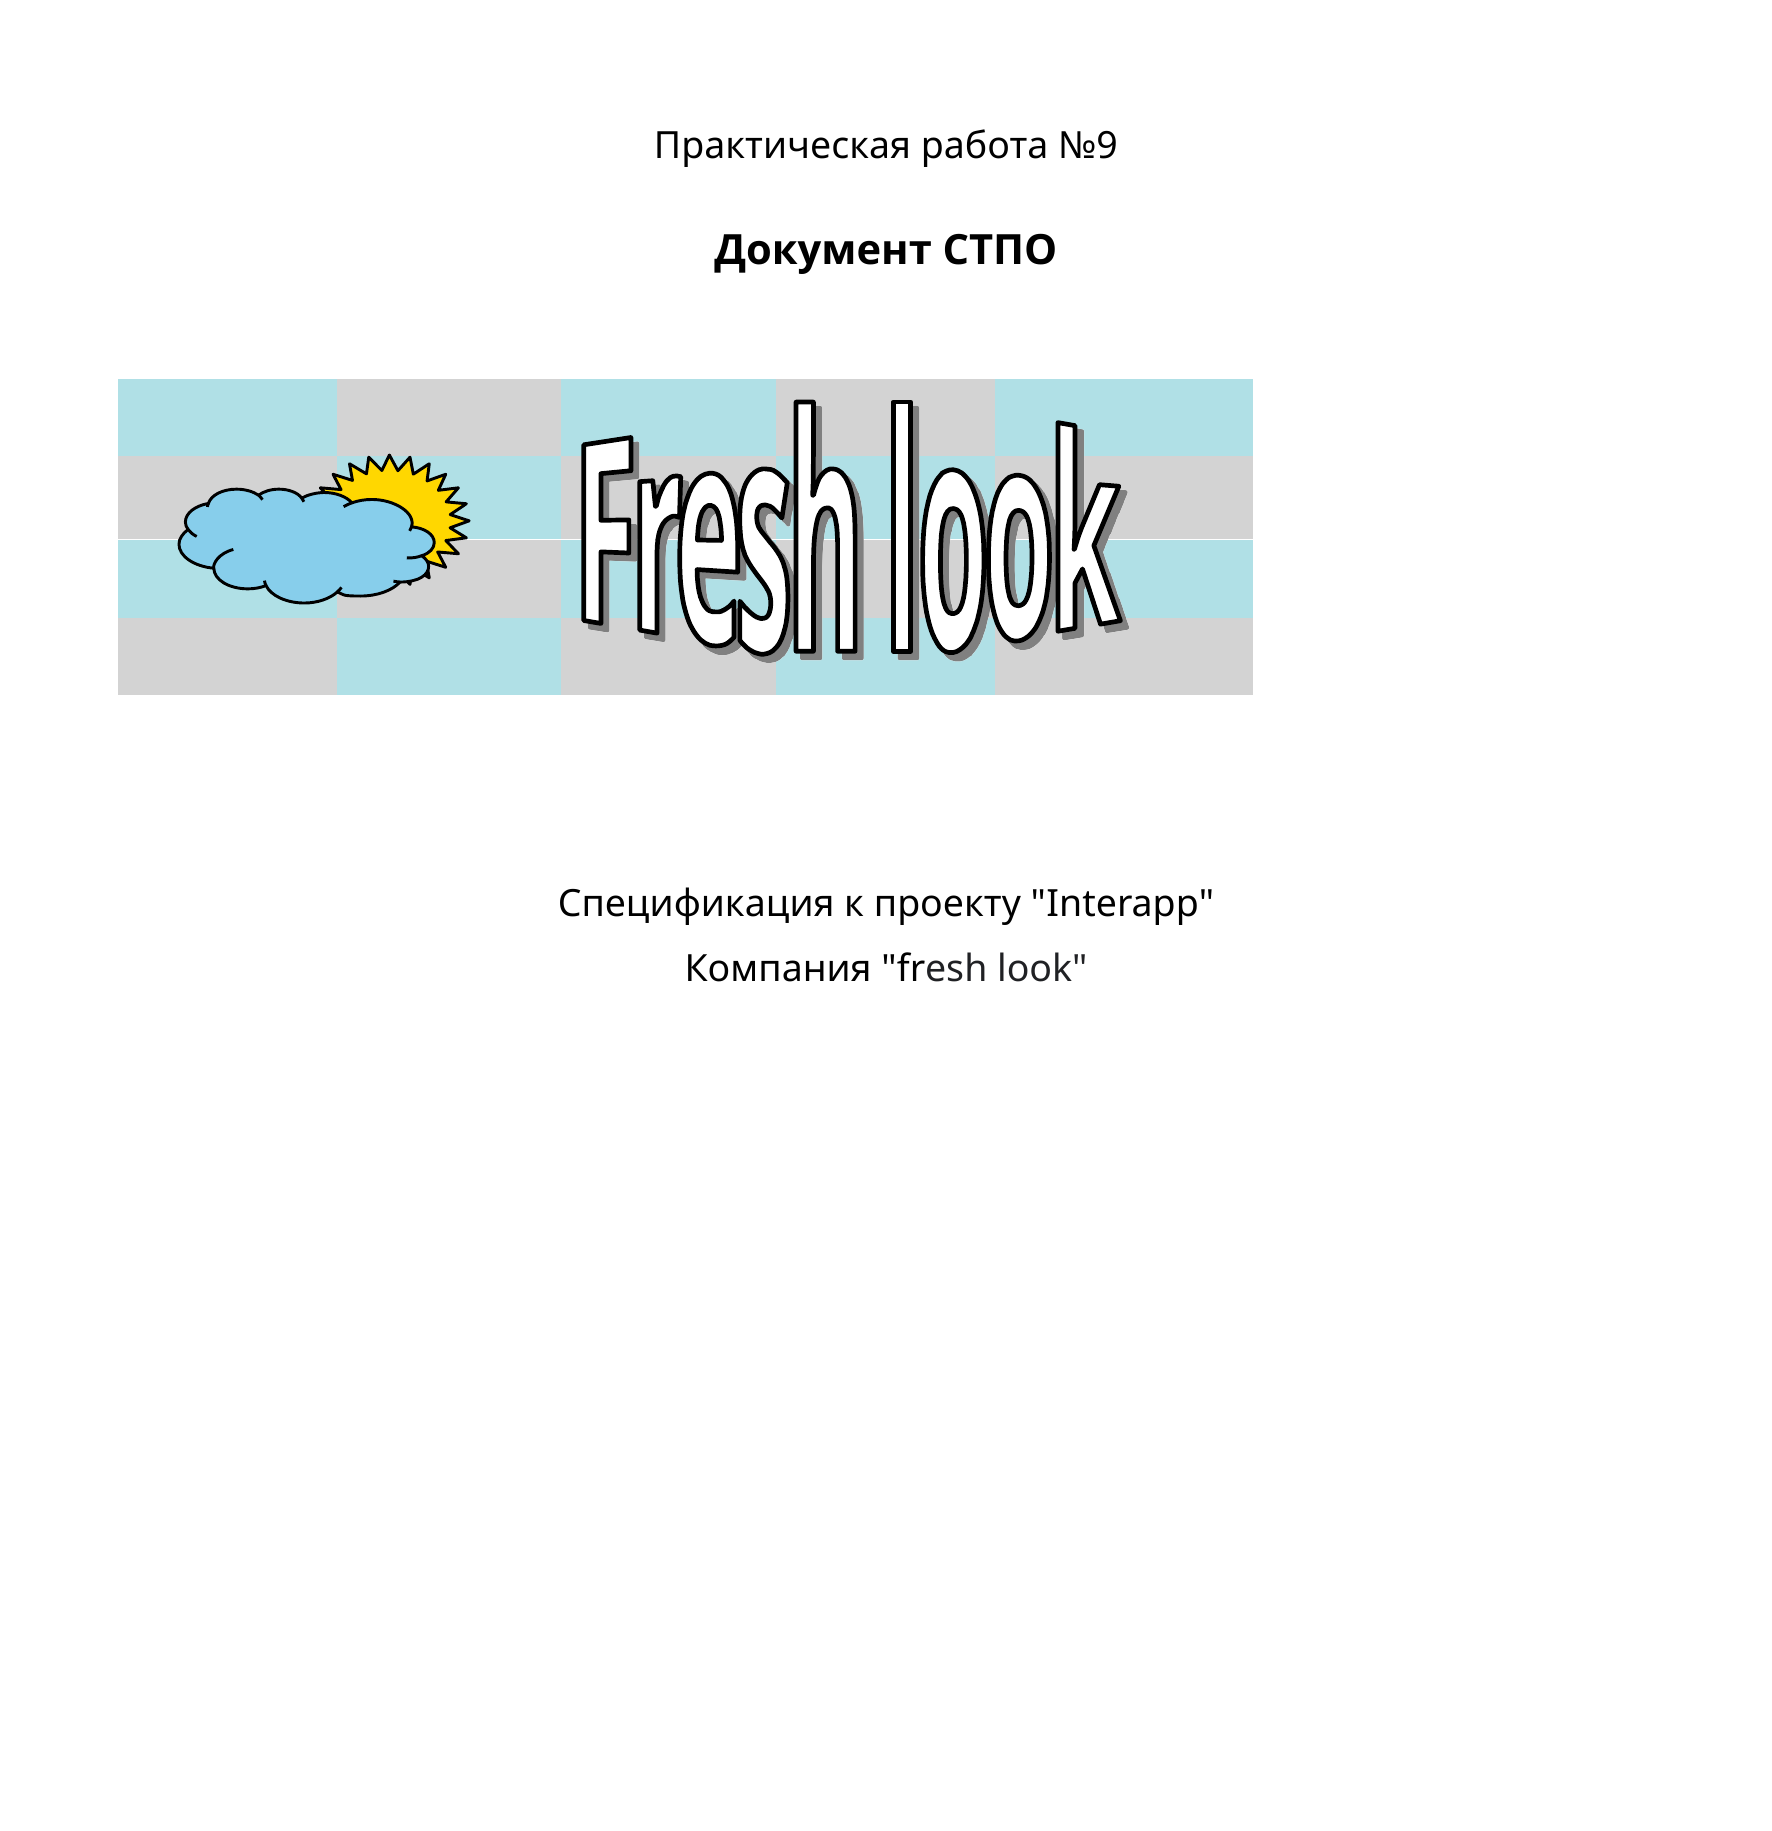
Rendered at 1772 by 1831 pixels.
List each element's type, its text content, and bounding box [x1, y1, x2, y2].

text Компания "fresh look" [118, 941, 1653, 992]
table_cell [118, 540, 337, 618]
table_cell [610, 561, 637, 618]
text Практическая работа №9 [118, 118, 1653, 169]
table_header [995, 379, 1253, 456]
table_cell [337, 540, 561, 618]
table_cell [371, 456, 386, 466]
table_header [337, 379, 561, 456]
table_cell [950, 540, 964, 610]
table_cell [823, 540, 835, 618]
table_cell [823, 456, 891, 539]
table_cell [118, 456, 337, 539]
table_cell [920, 456, 995, 537]
table_cell [864, 540, 891, 618]
table_header [561, 379, 776, 456]
table_cell [766, 514, 776, 539]
table_header [118, 379, 337, 456]
table_cell [1017, 519, 1028, 539]
table_cell [118, 618, 337, 695]
table_cell [776, 540, 793, 570]
table_cell [706, 566, 768, 616]
table_cell [776, 618, 995, 695]
table_cell [776, 514, 793, 539]
table_header [776, 379, 995, 456]
table_cell [1085, 456, 1253, 539]
table_cell [824, 518, 835, 539]
table_cell [666, 540, 684, 618]
table_cell [610, 480, 637, 524]
table_cell [640, 456, 776, 495]
text Документ СТПО [118, 220, 1653, 277]
table_cell [995, 456, 1055, 518]
table_cell [995, 618, 1253, 695]
table_cell [920, 586, 925, 618]
table_cell [951, 518, 963, 539]
table_cell [337, 618, 561, 695]
table_cell [1085, 589, 1095, 618]
table_cell [561, 456, 581, 539]
table_cell [412, 456, 561, 539]
table_cell [393, 456, 408, 467]
table_cell [1104, 540, 1253, 618]
table_cell [561, 540, 581, 618]
table_cell [337, 456, 367, 477]
table_cell [776, 456, 793, 483]
table_cell [668, 526, 678, 539]
table_cell [1015, 540, 1029, 602]
text Спецификация к проекту "Interapp" [118, 876, 1653, 927]
table_cell [707, 515, 719, 538]
table_cell [561, 618, 776, 695]
